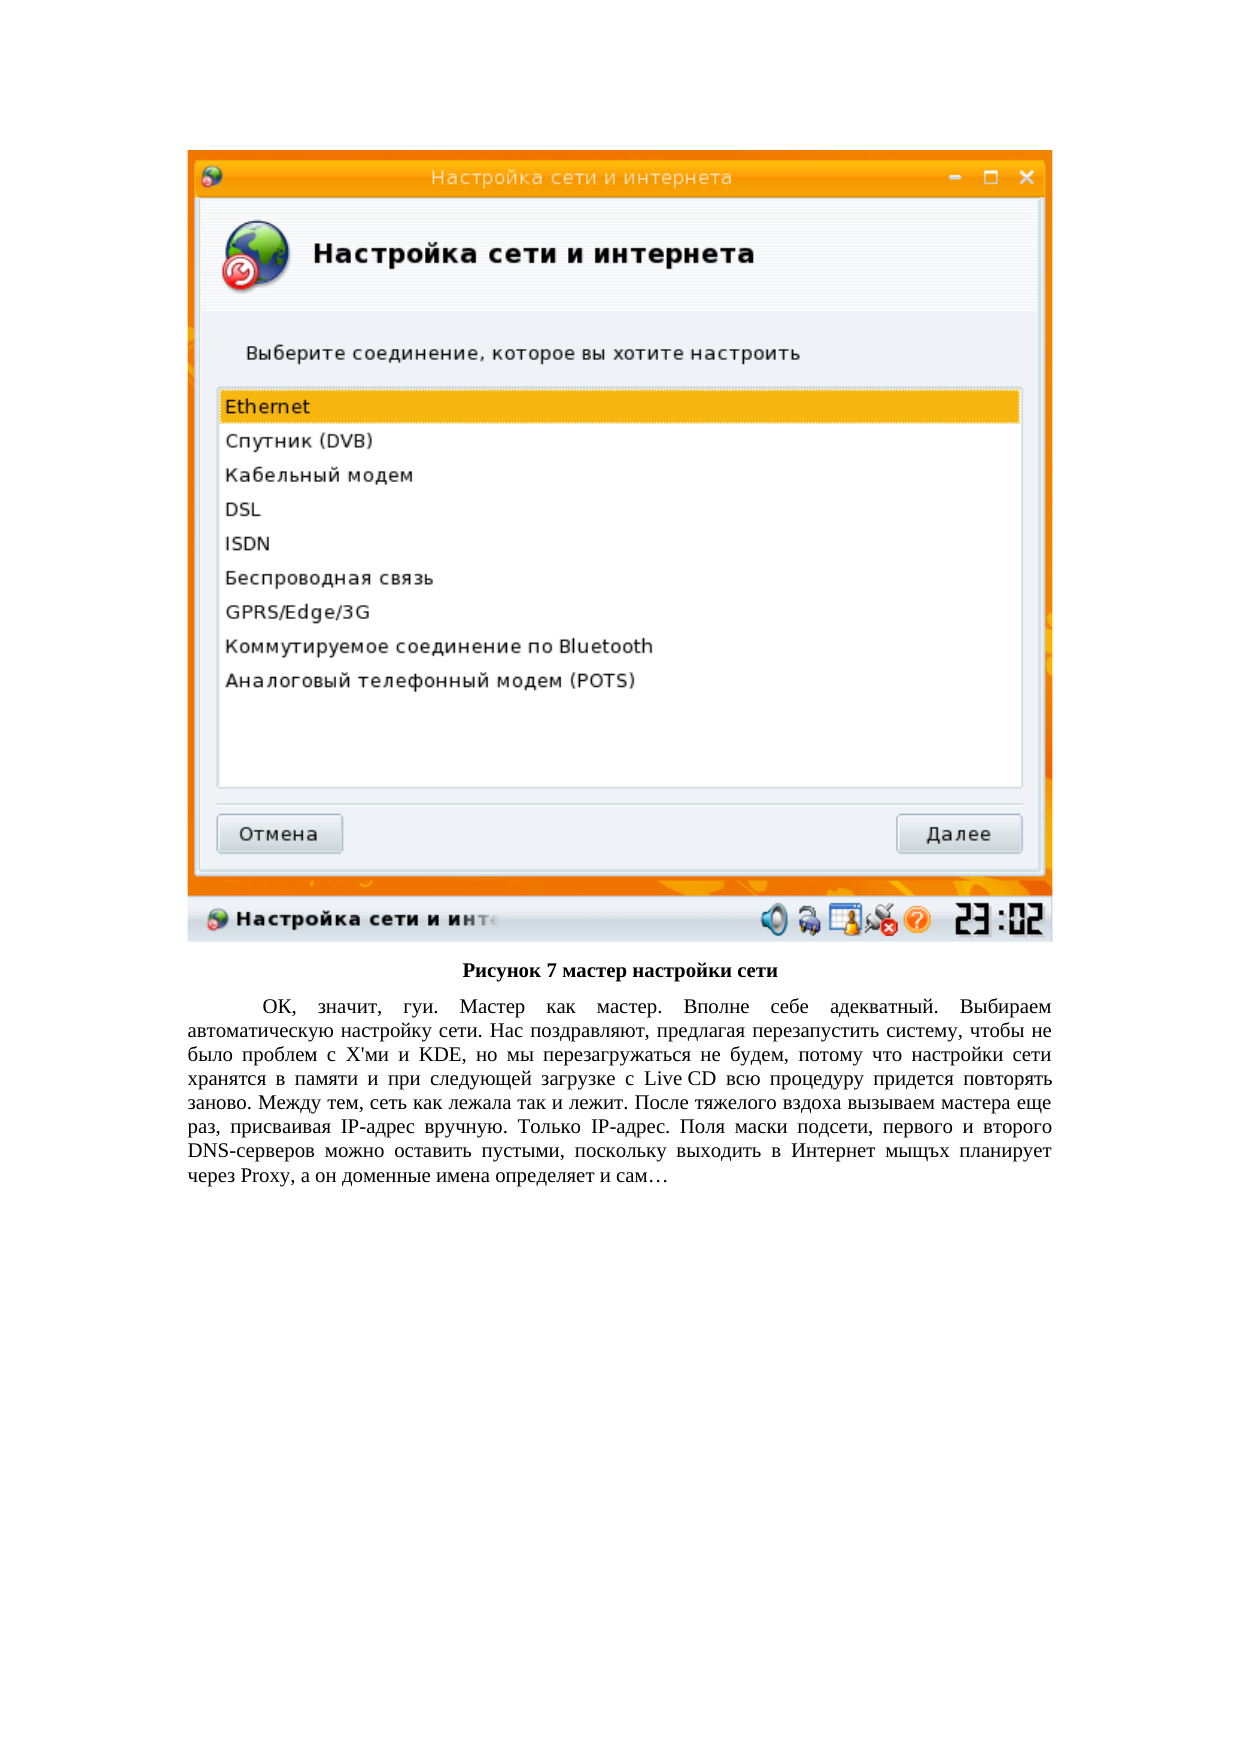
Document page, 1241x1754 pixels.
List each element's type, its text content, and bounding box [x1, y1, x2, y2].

text Рисунок 7 мастер настройки сети [187, 957, 1053, 982]
picture [187, 150, 1053, 945]
text ОК, значит, гуи. Мастер как мастер. Вполне себе адекватный. Выбираем автоматическую настройку сети. Нас поздравляют, предлагая перезапустить систему, чтобы не было проблем с X'ми и KDE, но мы перезагружаться не будем, потому что настройки сети хранятся в памяти и при следующей загрузке с Live CD всю процедуру придется повторять заново. Между тем, сеть как лежала так и лежит. После тяжелого вздоха вызываем мастера еще раз, присваивая IP-адрес вручную. Только IP-адрес. Поля маски подсети, первого и второго DNS-серверов можно оставить пустыми, поскольку выходить в Интернет мыщъх планирует через Proxy, а он доменные имена определяет и сам… [187, 994, 1053, 1187]
